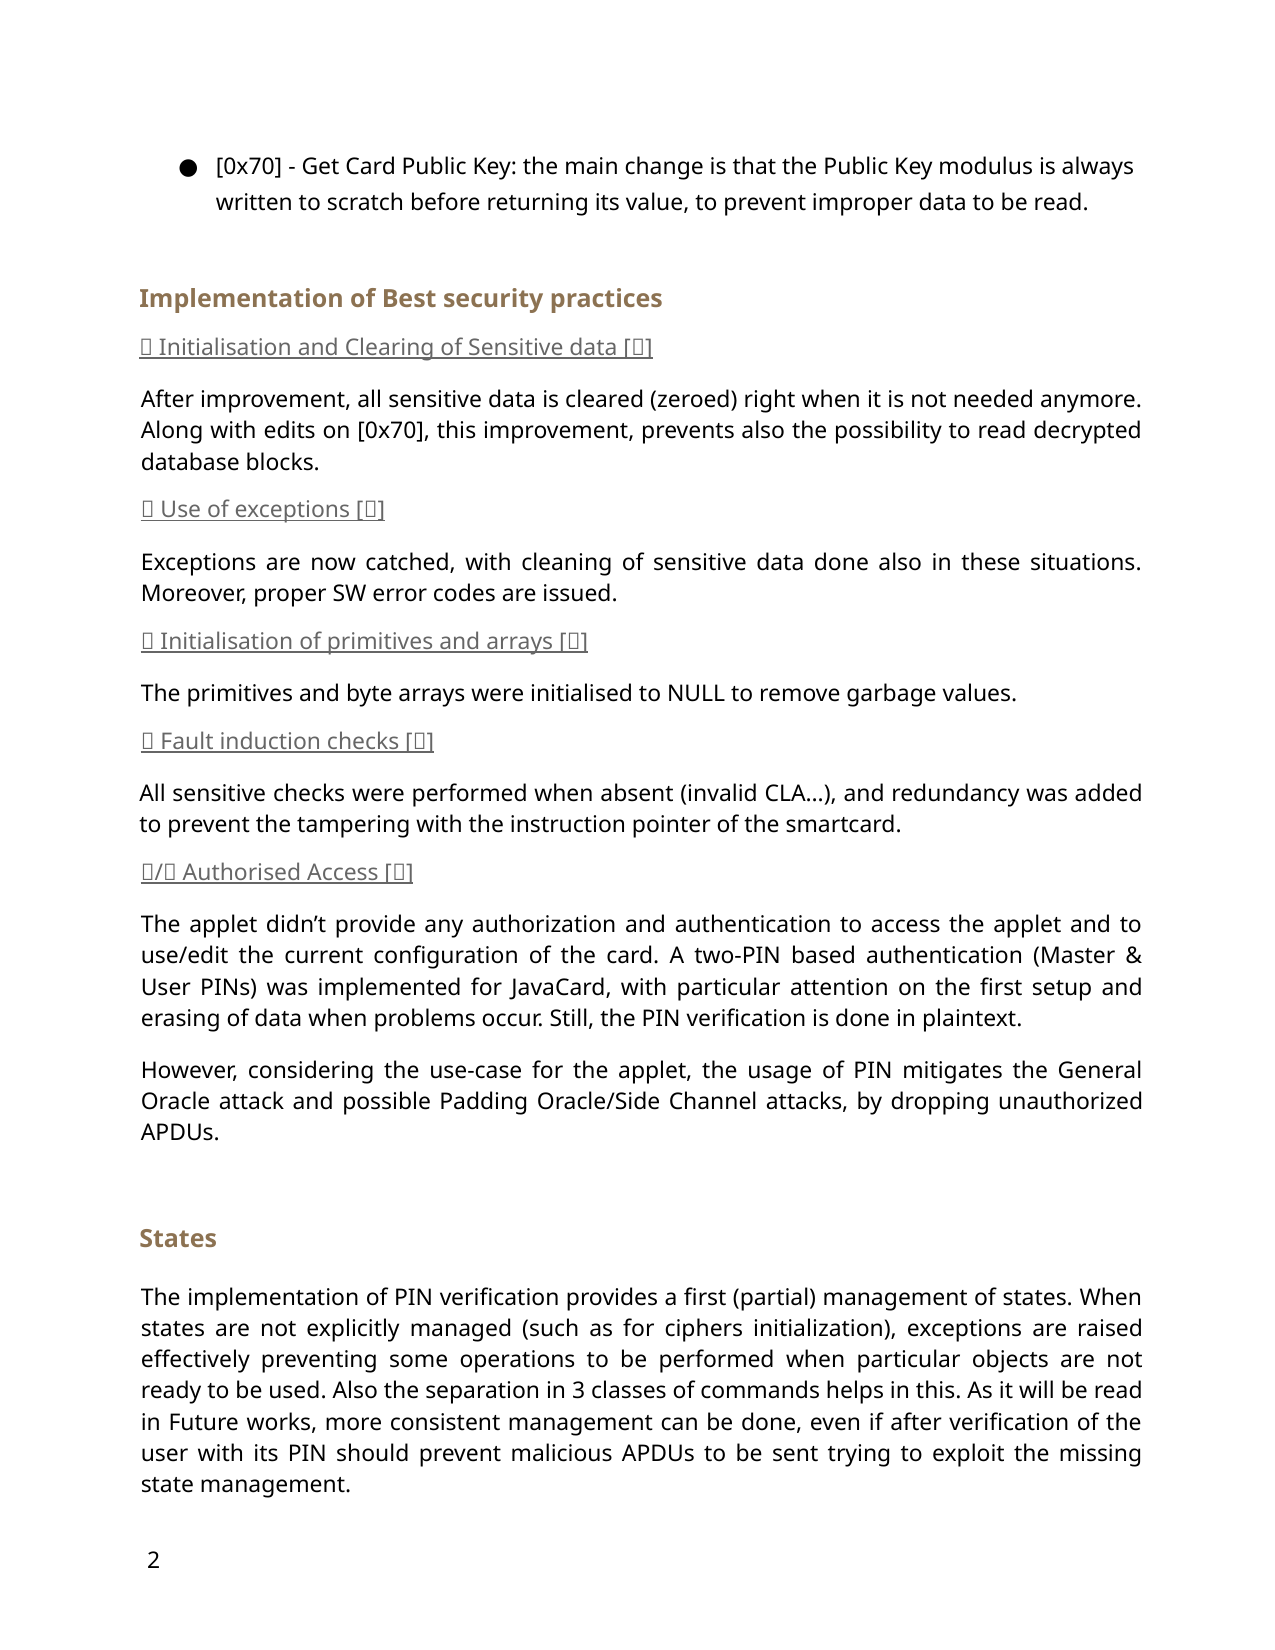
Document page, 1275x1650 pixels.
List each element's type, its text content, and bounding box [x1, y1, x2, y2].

text The applet didn’t provide any authorization and authentication to access the applet and to use/edit the current configuration of the card. A two-PIN based authentication (Master & User PINs) was implemented for JavaCard, with particular attention on the first setup and erasing of data when problems occur. Still, the PIN verification is done in plaintext. [141, 908, 1144, 1033]
subtitle ✅ Initialisation and Clearing of Sensitive data [❎] [139, 331, 1144, 362]
text The implementation of PIN verification provides a first (partial) management of states. When states are not explicitly managed (such as for ciphers initialization), exceptions are raised effectively preventing some operations to be performed when particular objects are not ready to be used. Also the separation in 3 classes of commands helps in this. As it will be read in Future works, more consistent management can be done, even if after verification of the user with its PIN should prevent malicious APDUs to be sent trying to exploit the missing state management. [141, 1281, 1144, 1499]
subtitle States [139, 1221, 1144, 1254]
subtitle ✅ Initialisation of primitives and arrays [❎] [141, 625, 1144, 656]
text However, considering the use-case for the applet, the usage of PIN mitigates the General Oracle attack and possible Padding Oracle/Side Channel attacks, by dropping unauthorized APDUs. [141, 1054, 1144, 1148]
text Exceptions are now catched, with cleaning of sensitive data done also in these situations. Moreover, proper SW error codes are issued. [141, 546, 1144, 608]
subtitle Implementation of Best security practices [139, 280, 1144, 314]
subtitle ✅ Fault induction checks [❎] [141, 725, 1144, 756]
list [0x70] - Get Card Public Key: the main change is that the Public Key modulus is always written to scratch before returning its value, to prevent improper data to be read. [178, 150, 1144, 217]
subtitle ✅ Use of exceptions [❎] [141, 493, 1144, 525]
text After improvement, all sensitive data is cleared (zeroed) right when it is not needed anymore. Along with edits on [0x70], this improvement, prevents also the possibility to read decrypted database blocks. [141, 383, 1144, 477]
subtitle ✅/❎ Authorised Access [❎] [141, 856, 1144, 887]
text All sensitive checks were performed when absent (invalid CLA…), and redundancy was added to prevent the tampering with the instruction pointer of the smartcard. [139, 777, 1144, 839]
text The primitives and byte arrays were initialised to NULL to remove garbage values. [141, 677, 1144, 708]
